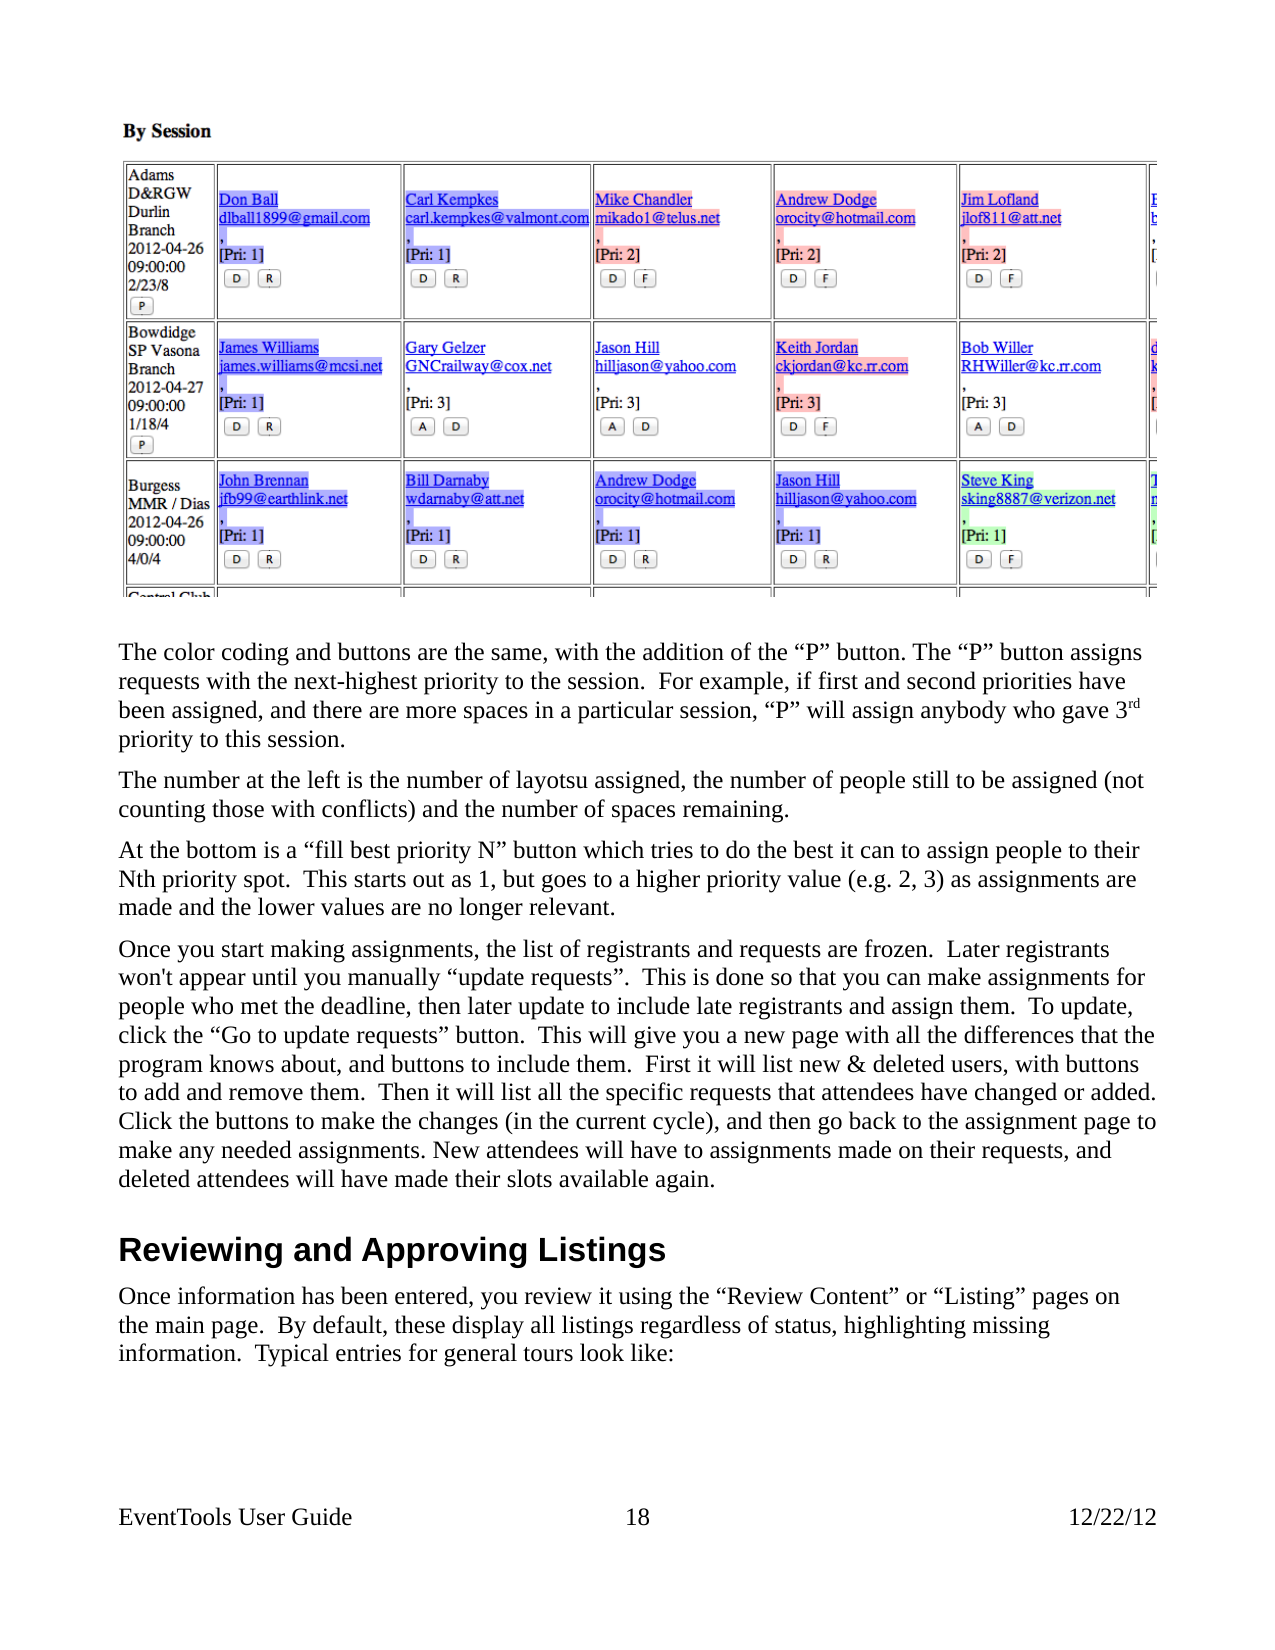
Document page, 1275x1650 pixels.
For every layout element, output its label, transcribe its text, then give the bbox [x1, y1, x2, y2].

text The number at the left is the number of layotsu assigned, the number of people still to be assigned (not counting those with conflicts) and the number of spaces remaining. [118, 765, 1157, 822]
picture [118, 118, 1157, 597]
text At the bottom is a “fill best priority N” button which tries to do the best it can to assign people to their Nth priority spot. This starts out as 1, but goes to a higher priority value (e.g. 2, 3) as assignments are made and the lower values are no longer relevant. [118, 835, 1157, 921]
text Once you start making assignments, the list of registrants and requests are frozen. Later registrants won't appear until you manually “update requests”. This is done so that you can make assignments for people who met the deadline, then later update to include late registrants and assign them. To update, click the “Go to update requests” button. This will give you a new page with all the differences that the program knows about, and buttons to include them. First it will list new & deleted users, with buttons to add and remove them. Then it will list all the specific requests that attendees have changed or added. Click the buttons to make the changes (in the current cycle), and then go back to the assignment page to make any needed assignments. New attendees will have to assignments made on their requests, and deleted attendees will have made their slots available again. [118, 934, 1157, 1192]
subtitle Reviewing and Approving Listings [118, 1230, 1157, 1268]
text Once information has been entered, you review it using the “Review Content” or “Listing” pages on the main page. By default, these display all listings regardless of status, highlighting missing information. Typical entries for general tours look like: [118, 1281, 1157, 1367]
text The color coding and buttons are the same, with the addition of the “P” button. The “P” button assigns requests with the next-highest priority to the session. For example, if first and second priorities have been assigned, and there are more spaces in a particular session, “P” will assign anybody who gave 3rd priority to this session. [118, 637, 1157, 752]
